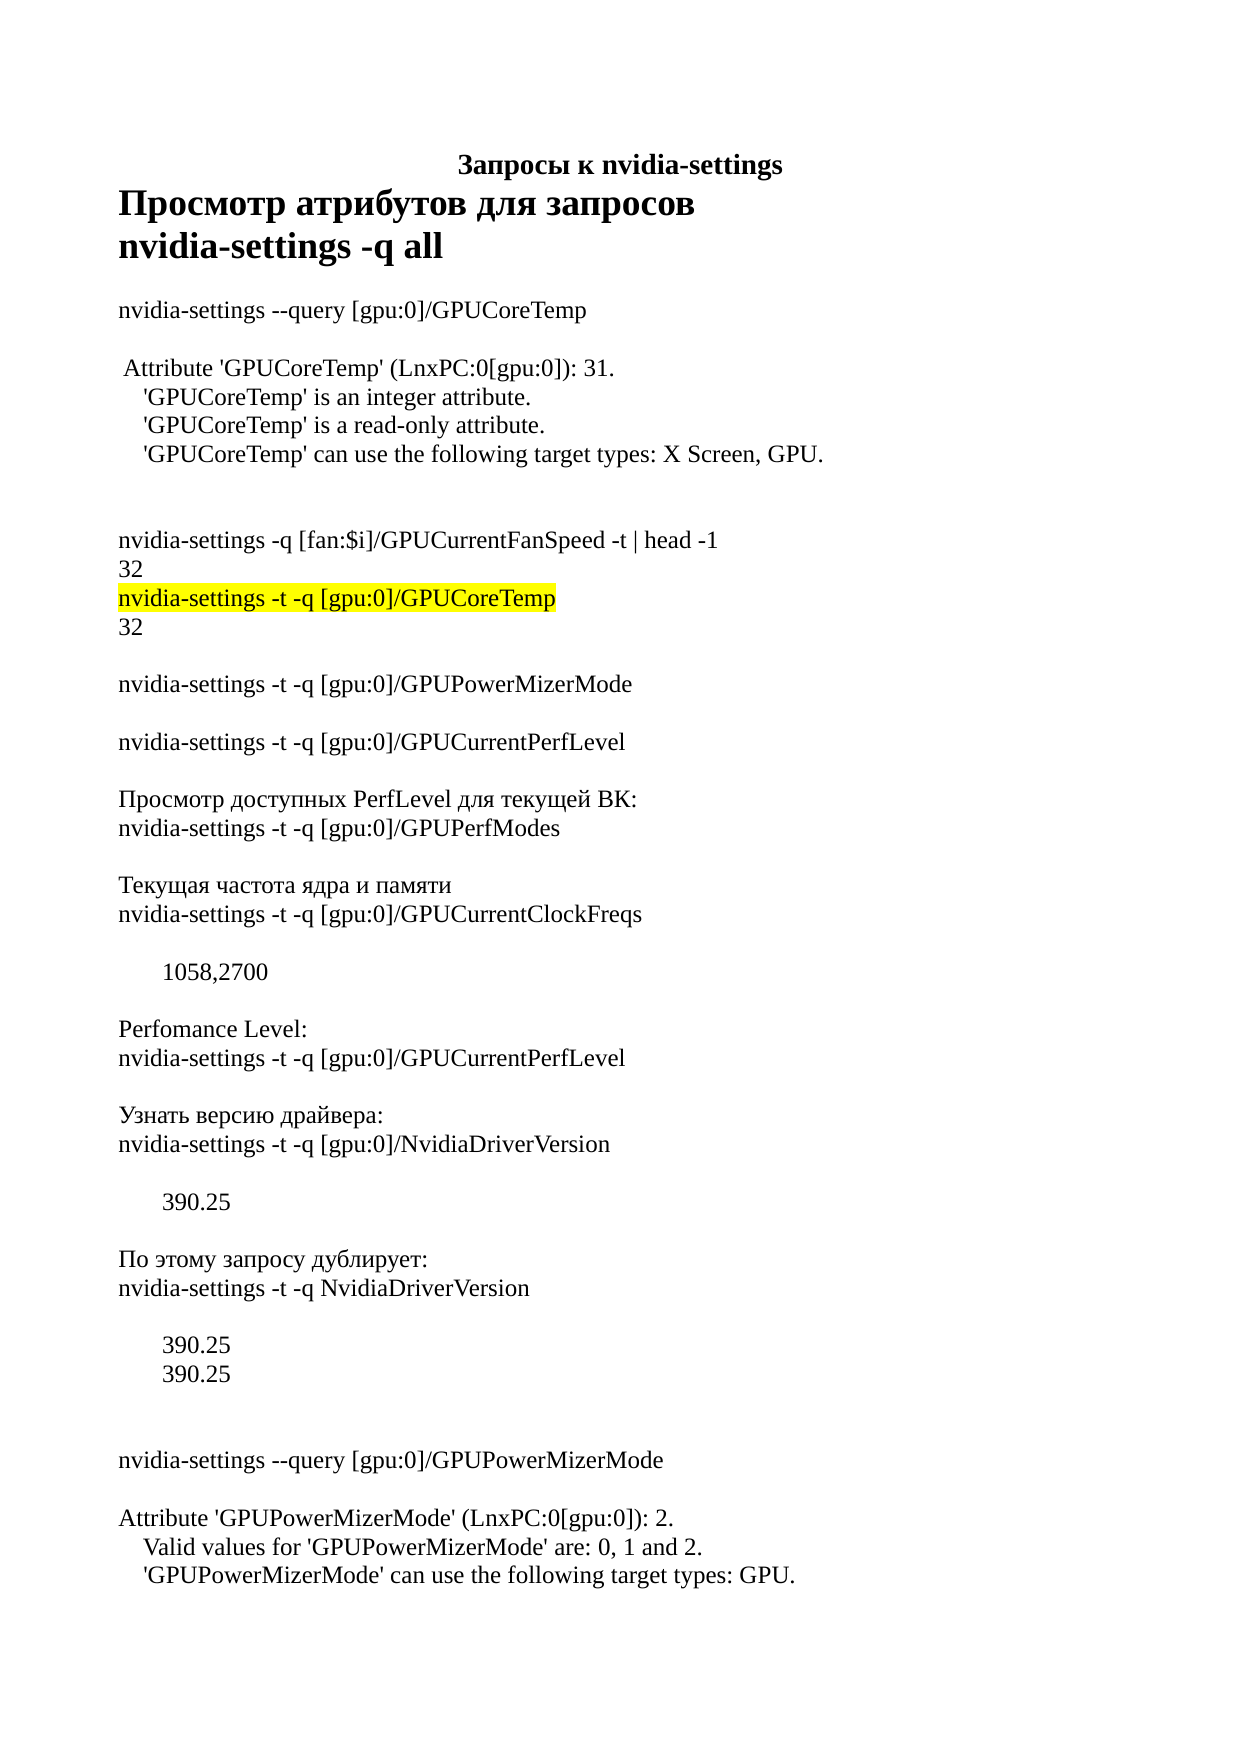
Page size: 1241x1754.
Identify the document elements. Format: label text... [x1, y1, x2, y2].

text nvidia-settings -t -q [gpu:0]/GPUPerfModes [118, 813, 1122, 842]
text nvidia-settings -t -q [gpu:0]/GPUCoreTemp [118, 583, 1122, 612]
text По этому запросу дублирует: [118, 1244, 1122, 1273]
text nvidia-settings -t -q [gpu:0]/GPUCurrentClockFreqs [118, 899, 1122, 928]
text 'GPUCoreTemp' is a read-only attribute. [118, 410, 1122, 439]
text nvidia-settings -t -q [gpu:0]/GPUCurrentPerfLevel [118, 727, 1122, 755]
text 32 [118, 554, 1122, 583]
text 32 [118, 612, 1122, 640]
text 1058,2700 [118, 957, 1122, 985]
text nvidia-settings --query [gpu:0]/GPUCoreTemp [118, 295, 1122, 324]
text Attribute 'GPUPowerMizerMode' (LnxPC:0[gpu:0]): 2. [118, 1503, 1122, 1532]
text Текущая частота ядра и памяти [118, 870, 1122, 899]
text 'GPUPowerMizerMode' can use the following target types: GPU. [118, 1560, 1122, 1589]
text Просмотр доступных PerfLevel для текущей ВК: [118, 784, 1122, 813]
text 'GPUCoreTemp' is an integer attribute. [118, 382, 1122, 410]
text nvidia-settings -t -q [gpu:0]/GPUCurrentPerfLevel [118, 1043, 1122, 1072]
text 390.25 [118, 1187, 1122, 1215]
text Просмотр атрибутов для запросов [118, 180, 1122, 223]
text Valid values for 'GPUPowerMizerMode' are: 0, 1 and 2. [118, 1532, 1122, 1560]
text 390.25 [118, 1330, 1122, 1359]
text nvidia-settings -t -q [gpu:0]/GPUPowerMizerMode [118, 669, 1122, 698]
text Запросы к nvidia-settings [118, 147, 1122, 180]
text nvidia-settings -q all [118, 223, 1122, 267]
text nvidia-settings -t -q NvidiaDriverVersion [118, 1273, 1122, 1302]
text nvidia-settings -q [fan:$i]/GPUCurrentFanSpeed -t | head -1 [118, 525, 1122, 554]
text Узнать версию драйвера: [118, 1100, 1122, 1129]
text nvidia-settings --query [gpu:0]/GPUPowerMizerMode [118, 1445, 1122, 1474]
text Perfomance Level: [118, 1014, 1122, 1043]
text Attribute 'GPUCoreTemp' (LnxPC:0[gpu:0]): 31. [118, 353, 1122, 382]
text 390.25 [118, 1359, 1122, 1388]
text nvidia-settings -t -q [gpu:0]/NvidiaDriverVersion [118, 1129, 1122, 1158]
text 'GPUCoreTemp' can use the following target types: X Screen, GPU. [118, 439, 1122, 468]
